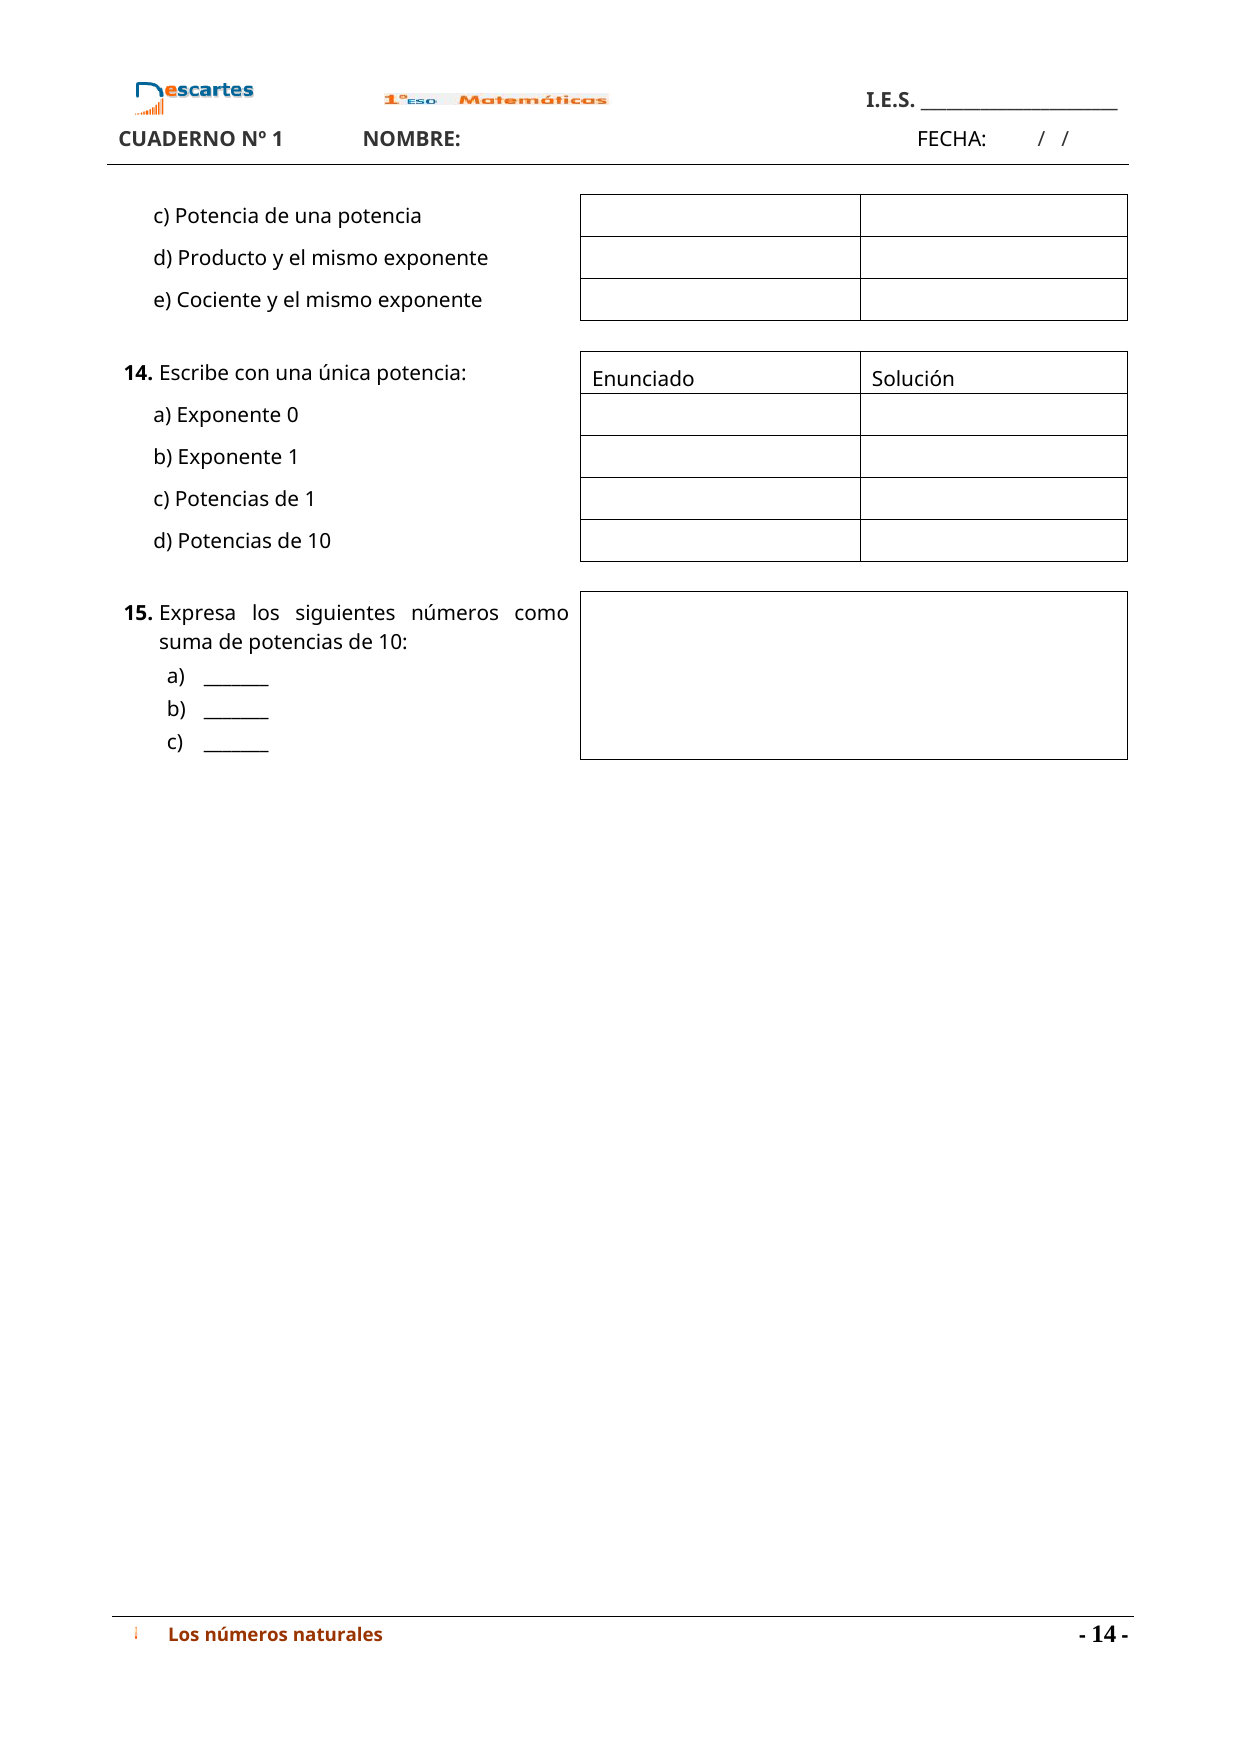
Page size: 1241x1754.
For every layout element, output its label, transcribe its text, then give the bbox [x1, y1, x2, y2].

table_cell [118, 320, 581, 351]
table_cell [861, 195, 1127, 236]
table_cell d) Producto y el mismo exponente [118, 236, 580, 278]
table_cell [118, 561, 581, 591]
table_cell [861, 436, 1127, 477]
table_cell [581, 520, 860, 561]
table_cell [581, 394, 860, 434]
picture [384, 93, 612, 105]
table_cell [581, 195, 860, 236]
table_cell [581, 321, 1128, 351]
table_cell [581, 279, 860, 320]
table_cell [861, 520, 1127, 561]
table_cell Escribe con una única potencia: [118, 351, 580, 393]
table_cell [581, 478, 860, 518]
table_cell [581, 237, 860, 278]
table_cell [861, 478, 1127, 518]
table_cell [581, 562, 1128, 591]
picture [134, 1626, 138, 1639]
table_cell a) Exponente 0 [118, 393, 580, 434]
table_cell [581, 592, 1127, 759]
table_cell [581, 436, 860, 477]
table_cell [861, 394, 1127, 434]
table_cell d) Potencias de 10 [118, 519, 580, 561]
table_cell b) Exponente 1 [118, 435, 580, 477]
table_cell Solución [861, 352, 1127, 393]
table_cell Enunciado [581, 352, 860, 393]
table_cell [861, 237, 1127, 278]
table_cell Expresa los siguientes números como suma de potencias de 10: _______ _______ _______ [118, 591, 580, 759]
table_cell c) Potencias de 1 [118, 477, 580, 518]
picture [134, 82, 257, 115]
table_cell e) Cociente y el mismo exponente [118, 278, 580, 320]
table_cell [861, 279, 1127, 320]
table_cell c) Potencia de una potencia [118, 194, 580, 236]
